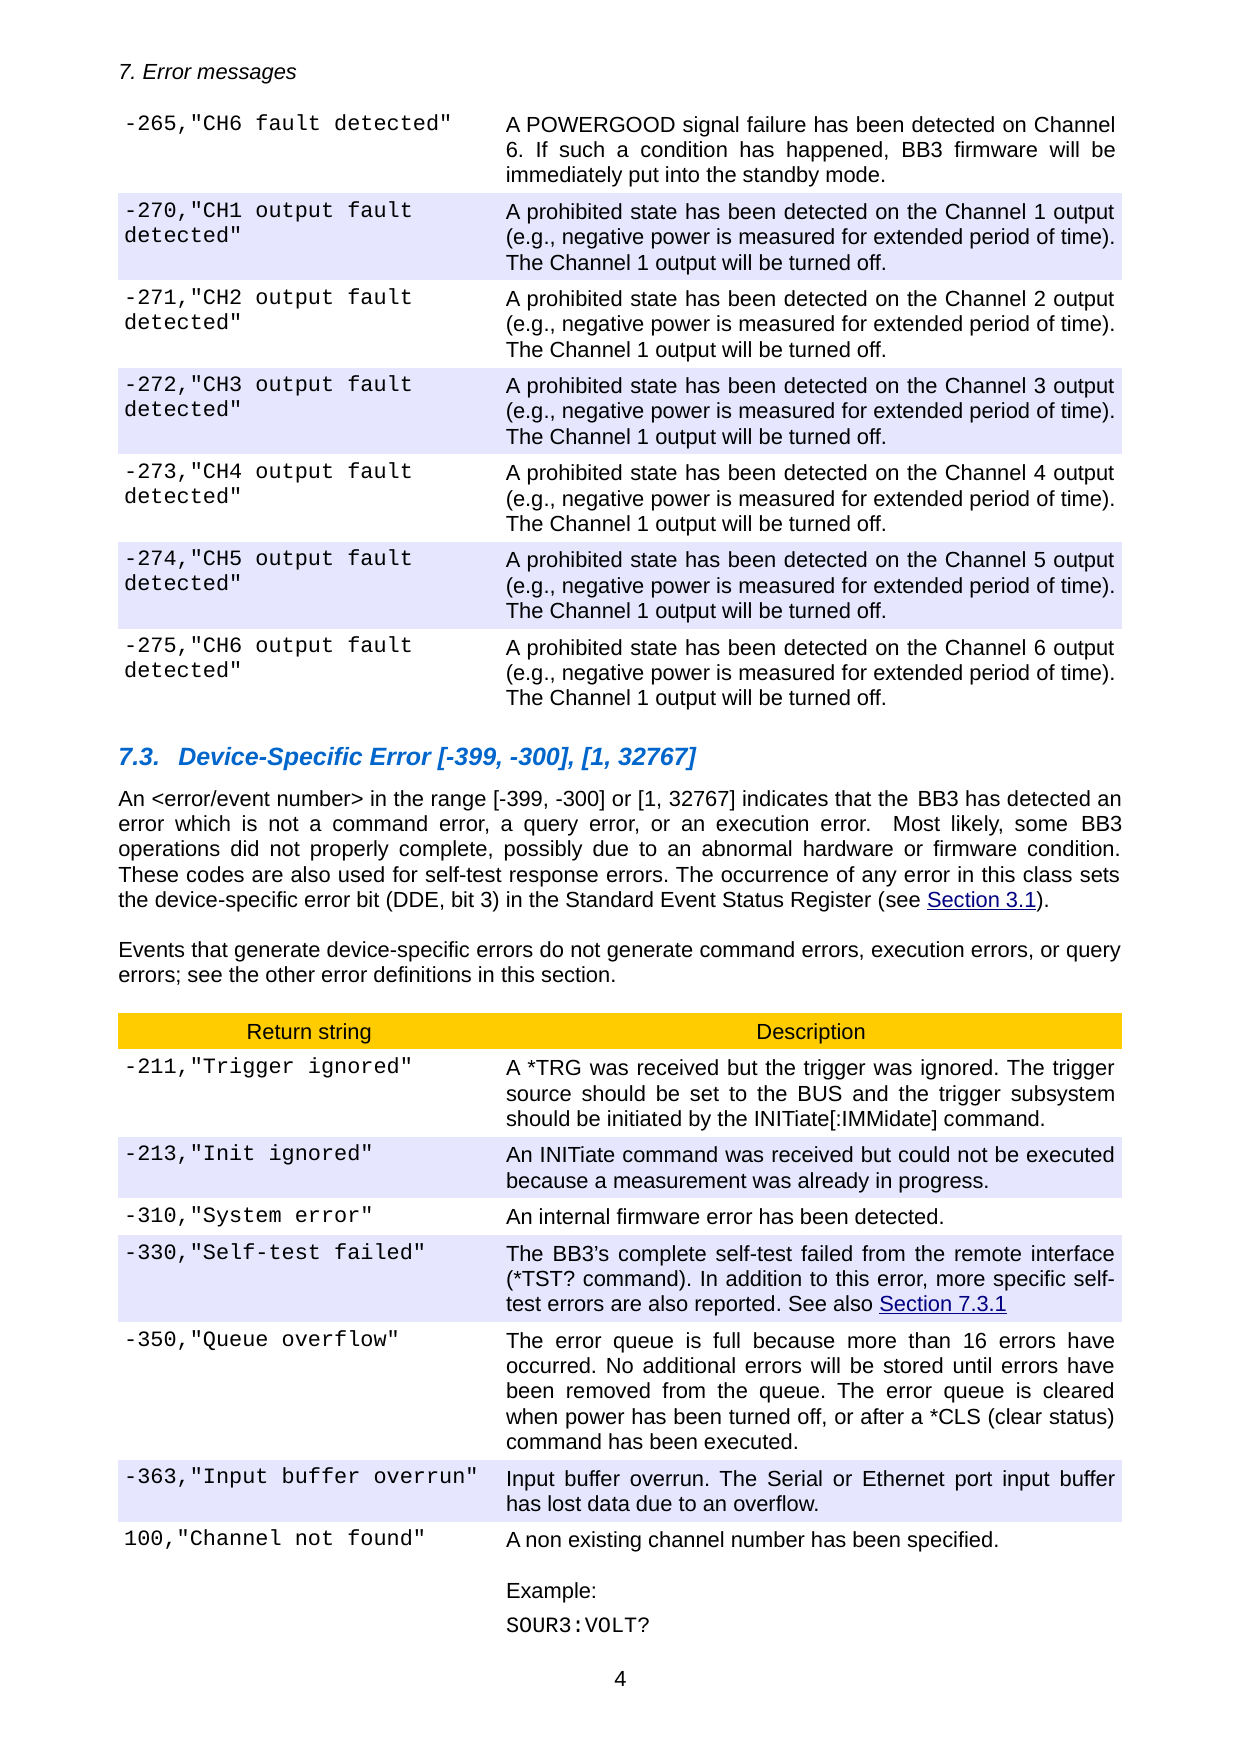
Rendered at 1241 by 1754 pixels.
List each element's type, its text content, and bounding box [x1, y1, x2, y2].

table_header Description [500, 1013, 1122, 1049]
table_cell -350,"Queue overflow" [118, 1322, 500, 1460]
table_cell -271,"CH2 output fault detected" [118, 280, 500, 367]
table_cell -274,"CH5 output fault detected" [118, 542, 500, 629]
text An <error/event number> in the range [-399, -300] or [1, 32767] indicates that the BB3 has detected an error which is not a command error, a query error, or an execution error. Most likely, some BB3 operations did not properly complete, possibly due to an abnormal hardware or firmware condition. These codes are also used for self-test response errors. The occurrence of any error in this class sets the device-specific error bit (DDE, bit 3) in the Standard Event Status Register (see Section 3.1). [118, 786, 1122, 912]
table_cell Input buffer overrun. The Serial or Ethernet port input buffer has lost data due to an overflow. [500, 1460, 1122, 1522]
table_cell -213,"Init ignored" [118, 1137, 500, 1198]
table_cell -363,"Input buffer overrun" [118, 1460, 500, 1522]
text Events that generate device-specific errors do not generate command errors, execution errors, or query errors; see the other error definitions in this section. [118, 937, 1122, 988]
table_cell A *TRG was received but the trigger was ignored. The trigger source should be set to the BUS and the trigger subsystem should be initiated by the INITiate[:IMMidate] command. [500, 1050, 1122, 1137]
table_header Return string [118, 1013, 500, 1049]
table_cell A prohibited state has been detected on the Channel 2 output (e.g., negative power is measured for extended period of time). The Channel 1 output will be turned off. [500, 280, 1122, 367]
table_cell -273,"CH4 output fault detected" [118, 455, 500, 542]
table_cell 100,"Channel not found" [118, 1522, 500, 1645]
subtitle Device-Specific Error [-399, -300], [1, 32767] [118, 742, 1122, 771]
table_cell An INITiate command was received but could not be executed because a measurement was already in progress. [500, 1137, 1122, 1198]
table_cell -265,"CH6 fault detected" [118, 106, 500, 193]
table_cell -275,"CH6 output fault detected" [118, 629, 500, 716]
table_cell -330,"Self-test failed" [118, 1235, 500, 1322]
table_cell A non existing channel number has been specified. Example: SOUR3:VOLT? [500, 1522, 1122, 1645]
table_cell -310,"System error" [118, 1199, 500, 1235]
table_cell -272,"CH3 output fault detected" [118, 368, 500, 454]
table_cell The BB3’s complete self-test failed from the remote interface (*TST? command). In addition to this error, more specific self-test errors are also reported. See also Section 7.3.1 [500, 1235, 1122, 1322]
table_cell A prohibited state has been detected on the Channel 5 output (e.g., negative power is measured for extended period of time). The Channel 1 output will be turned off. [500, 542, 1122, 629]
table_cell The error queue is full because more than 16 errors have occurred. No additional errors will be stored until errors have been removed from the queue. The error queue is cleared when power has been turned off, or after a *CLS (clear status) command has been executed. [500, 1322, 1122, 1460]
table_cell A prohibited state has been detected on the Channel 1 output (e.g., negative power is measured for extended period of time). The Channel 1 output will be turned off. [500, 193, 1122, 280]
table_cell -270,"CH1 output fault detected" [118, 193, 500, 280]
table_cell An internal firmware error has been detected. [500, 1199, 1122, 1235]
table_cell A prohibited state has been detected on the Channel 6 output (e.g., negative power is measured for extended period of time). The Channel 1 output will be turned off. [500, 629, 1122, 716]
table_cell A POWERGOOD signal failure has been detected on Channel 6. If such a condition has happened, BB3 firmware will be immediately put into the standby mode. [500, 106, 1122, 193]
table_cell -211,"Trigger ignored" [118, 1050, 500, 1137]
table_cell A prohibited state has been detected on the Channel 3 output (e.g., negative power is measured for extended period of time). The Channel 1 output will be turned off. [500, 368, 1122, 454]
table_cell A prohibited state has been detected on the Channel 4 output (e.g., negative power is measured for extended period of time). The Channel 1 output will be turned off. [500, 455, 1122, 542]
